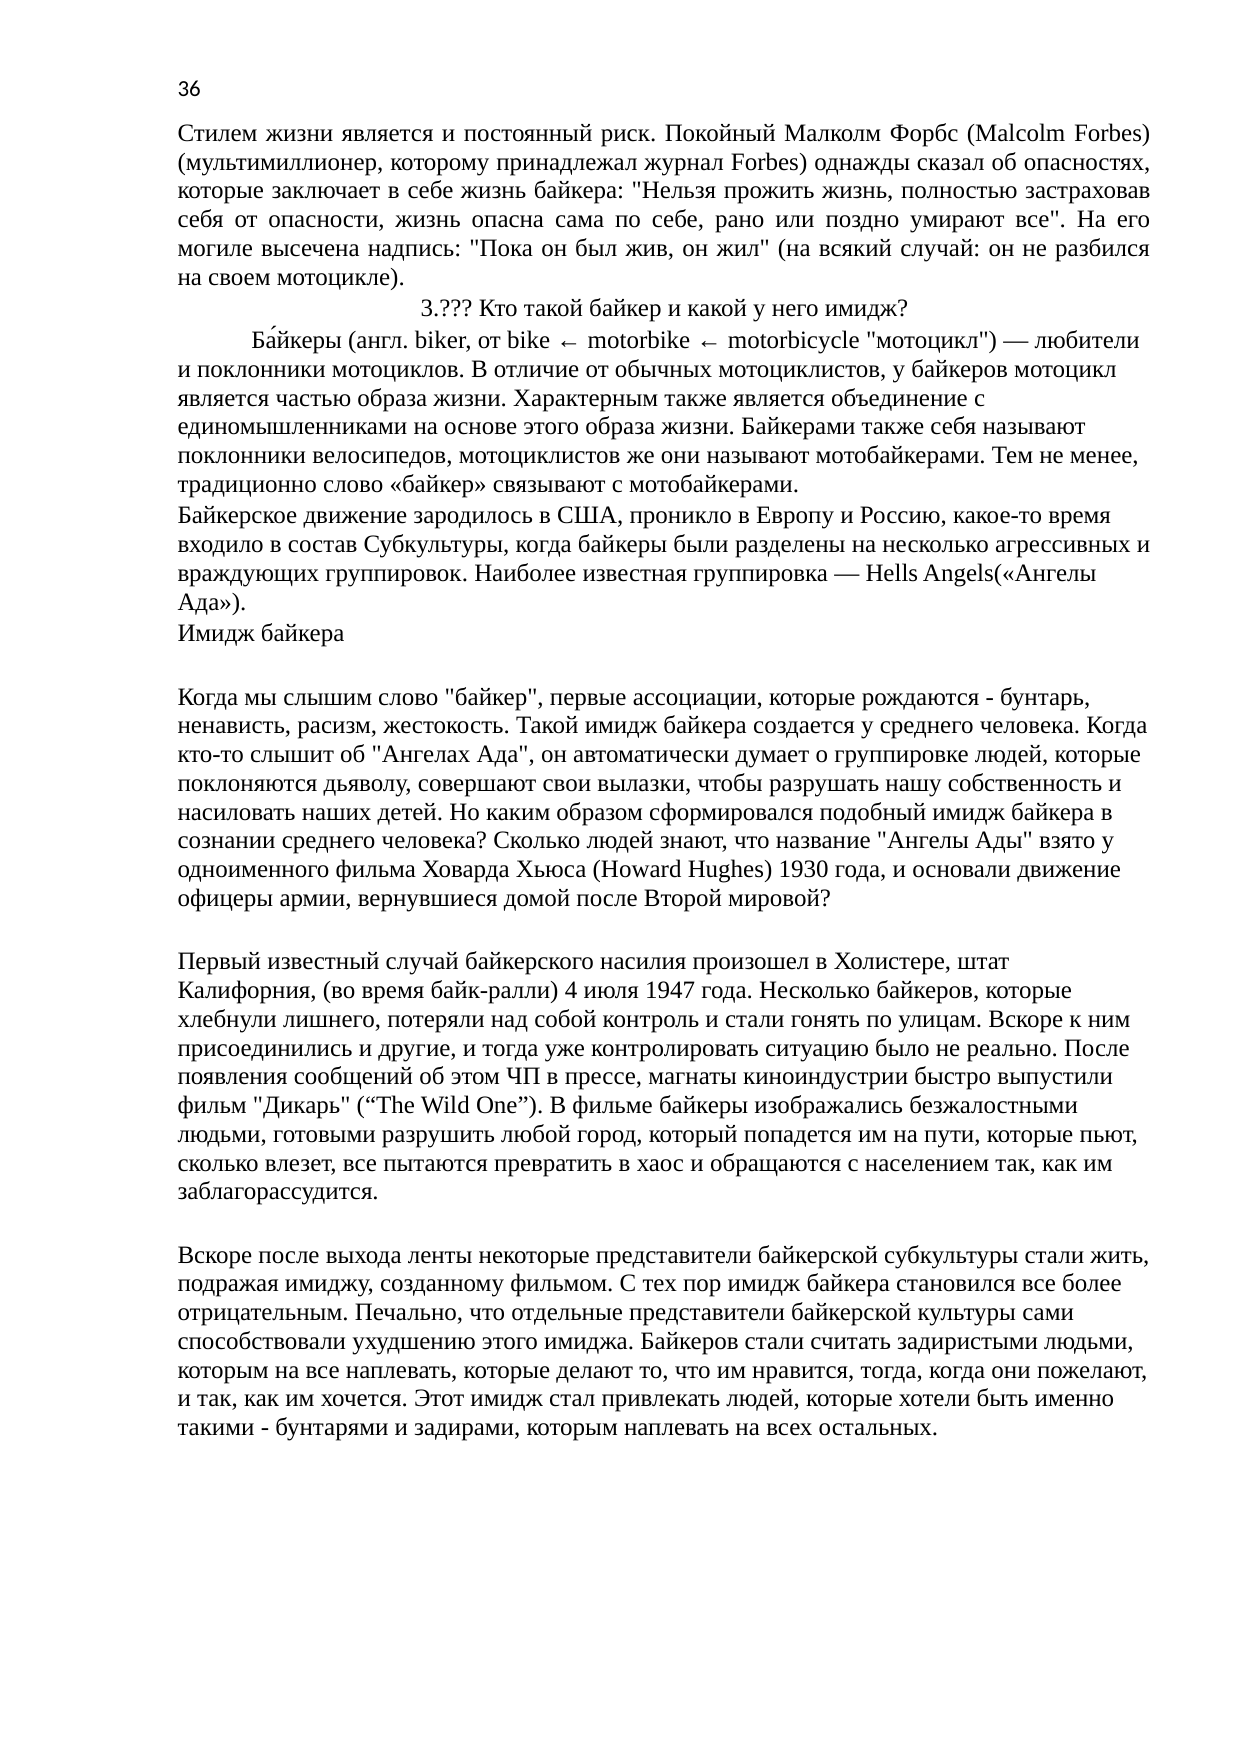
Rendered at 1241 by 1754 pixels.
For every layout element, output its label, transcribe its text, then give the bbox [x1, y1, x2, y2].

text Ба́йкеры (англ. biker, от bike ← motorbike ← motorbicycle "мотоцикл") — любители и поклонники мотоциклов. В отличие от обычных мотоциклистов, у байкеров мотоцикл является частью образа жизни. Характерным также является объединение с единомышленниками на основе этого образа жизни. Байкерами также себя называют поклонники велосипедов, мотоциклистов же они называют мотобайкерами. Тем не менее, традиционно слово «байкер» связывают с мотобайкерами. [177, 325, 1152, 498]
text Байкерское движение зародилось в США, проникло в Европу и Россию, какое-то время входило в состав Субкультуры, когда байкеры были разделены на несколько агрессивных и враждующих группировок. Наиболее известная группировка — Hells Angels(«Ангелы Ада»). [177, 501, 1152, 616]
text Первый известный случай байкерского насилия произошел в Холистере, штат Калифорния, (во время байк-ралли) 4 июля 1947 года. Несколько байкеров, которые хлебнули лишнего, потеряли над собой контроль и стали гонять по улицам. Вскоре к ним присоединились и другие, и тогда уже контролировать ситуацию было не реально. После появления сообщений об этом ЧП в прессе, магнаты киноиндустрии быстро выпустили фильм "Дикарь" (“The Wild One”). В фильме байкеры изображались безжалостными людьми, готовыми разрушить любой город, который попадется им на пути, которые пьют, сколько влезет, все пытаются превратить в хаос и обращаются с населением так, как им заблагорассудится. [177, 946, 1152, 1205]
text 3.??? Кто такой байкер и какой у него имидж? [177, 293, 1152, 322]
text Имидж байкера [177, 618, 1152, 647]
text Вскоре после выхода ленты некоторые представители байкерской субкультуры стали жить, подражая имиджу, созданному фильмом. С тех пор имидж байкера становился все более отрицательным. Печально, что отдельные представители байкерской культуры сами способствовали ухудшению этого имиджа. Байкеров стали считать задиристыми людьми, которым на все наплевать, которые делают то, что им нравится, тогда, когда они пожелают, и так, как им хочется. Этот имидж стал привлекать людей, которые хотели быть именно такими - бунтарями и задирами, которым наплевать на всех остальных. [177, 1240, 1152, 1441]
text Когда мы слышим слово "байкер", первые ассоциации, которые рождаются - бунтарь, ненависть, расизм, жестокость. Такой имидж байкера создается у среднего человека. Когда кто-то слышит об "Ангелах Ада", он автоматически думает о группировке людей, которые поклоняются дьяволу, совершают свои вылазки, чтобы разрушать нашу собственность и насиловать наших детей. Но каким образом сформировался подобный имидж байкера в сознании среднего человека? Сколько людей знают, что название "Ангелы Ады" взято у одноименного фильма Ховарда Хьюса (Howard Hughes) 1930 года, и основали движение офицеры армии, вернувшиеся домой после Второй мировой? [177, 682, 1152, 912]
text Стилем жизни является и постоянный риск. Покойный Малколм Форбс (Malcolm Forbes) (мультимиллионер, которому принадлежал журнал Forbes) однажды сказал об опасностях, которые заключает в себе жизнь байкера: "Нельзя прожить жизнь, полностью застраховав себя от опасности, жизнь опасна сама по себе, рано или поздно умирают все". На его могиле высечена надпись: "Пока он был жив, он жил" (на всякий случай: он не разбился на своем мотоцикле). [177, 118, 1152, 291]
